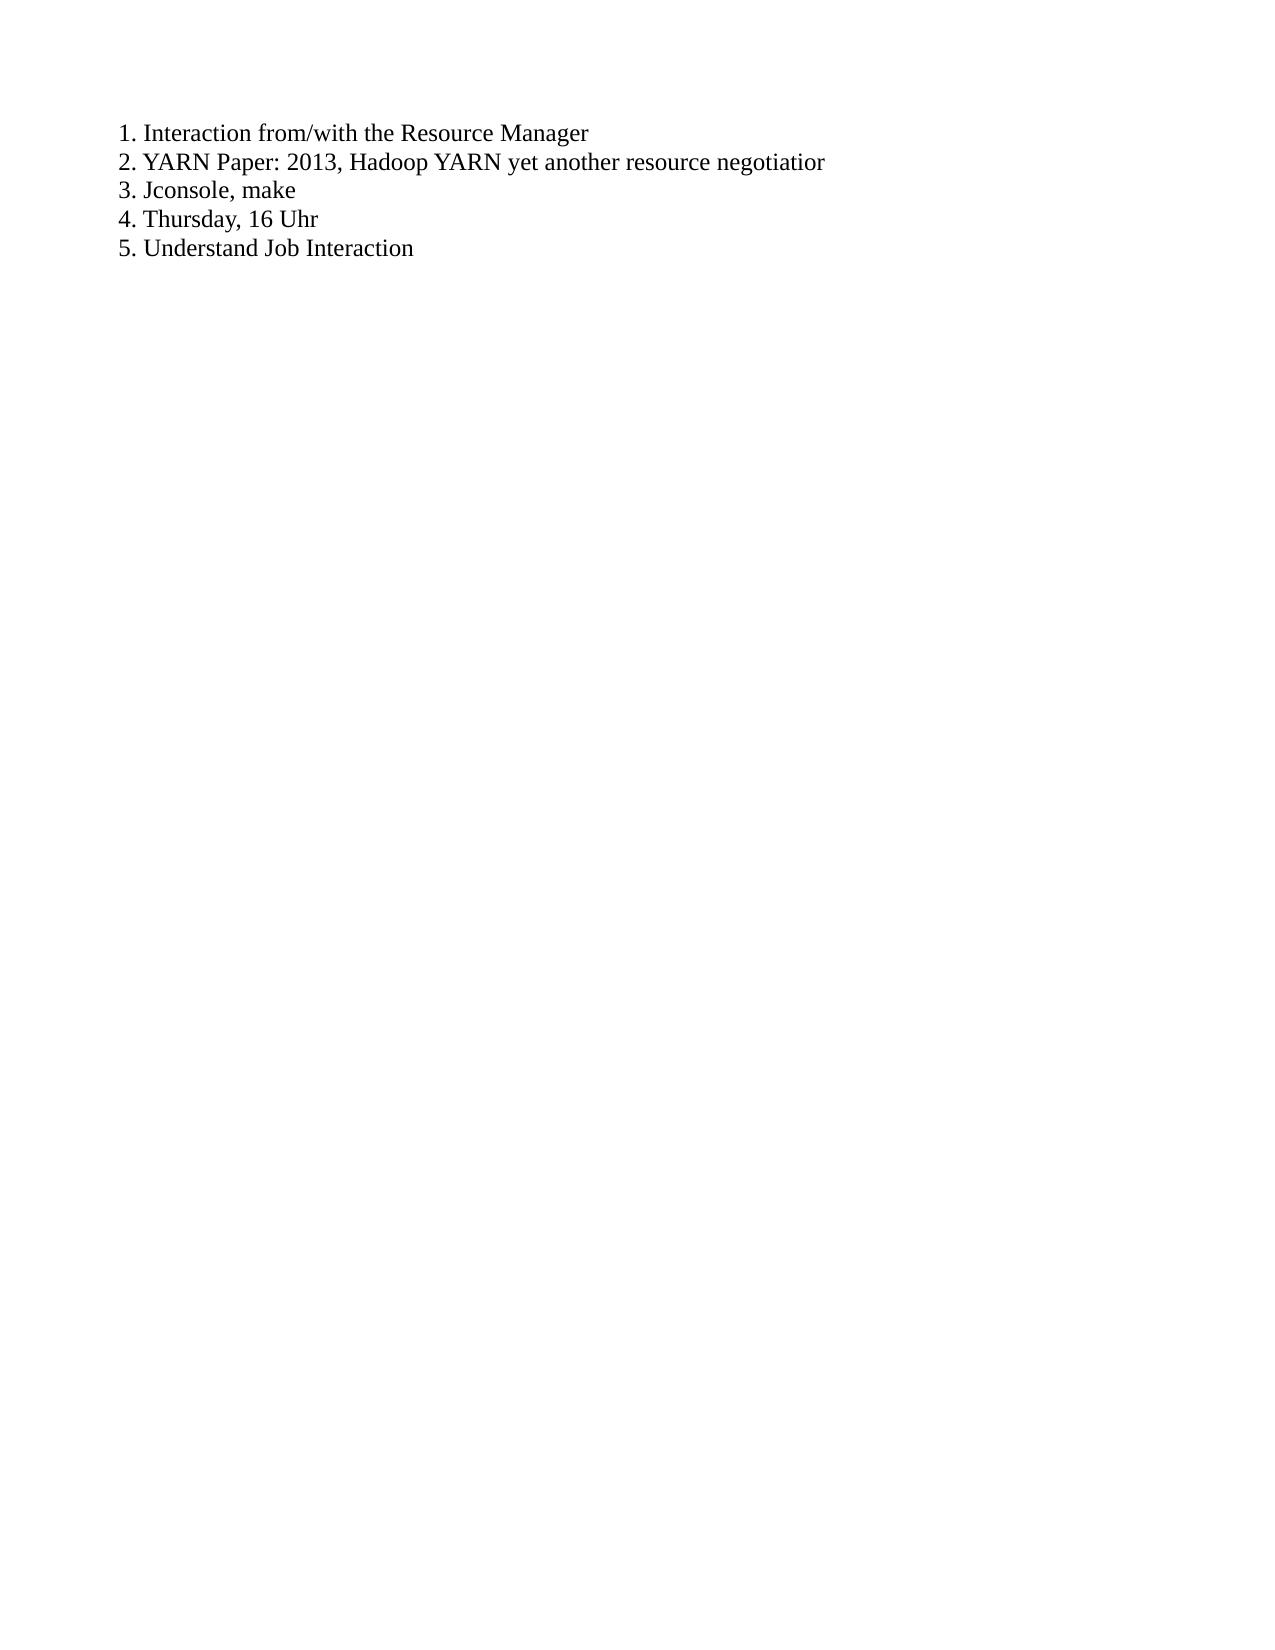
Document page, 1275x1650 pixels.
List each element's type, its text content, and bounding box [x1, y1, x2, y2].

text 1. Interaction from/with the Resource Manager [118, 118, 1157, 147]
text 2. YARN Paper: 2013, Hadoop YARN yet another resource negotiatior [118, 147, 1157, 176]
text 4. Thursday, 16 Uhr [118, 204, 1157, 233]
text 3. Jconsole, make [118, 176, 1157, 204]
text 5. Understand Job Interaction [118, 233, 1157, 262]
